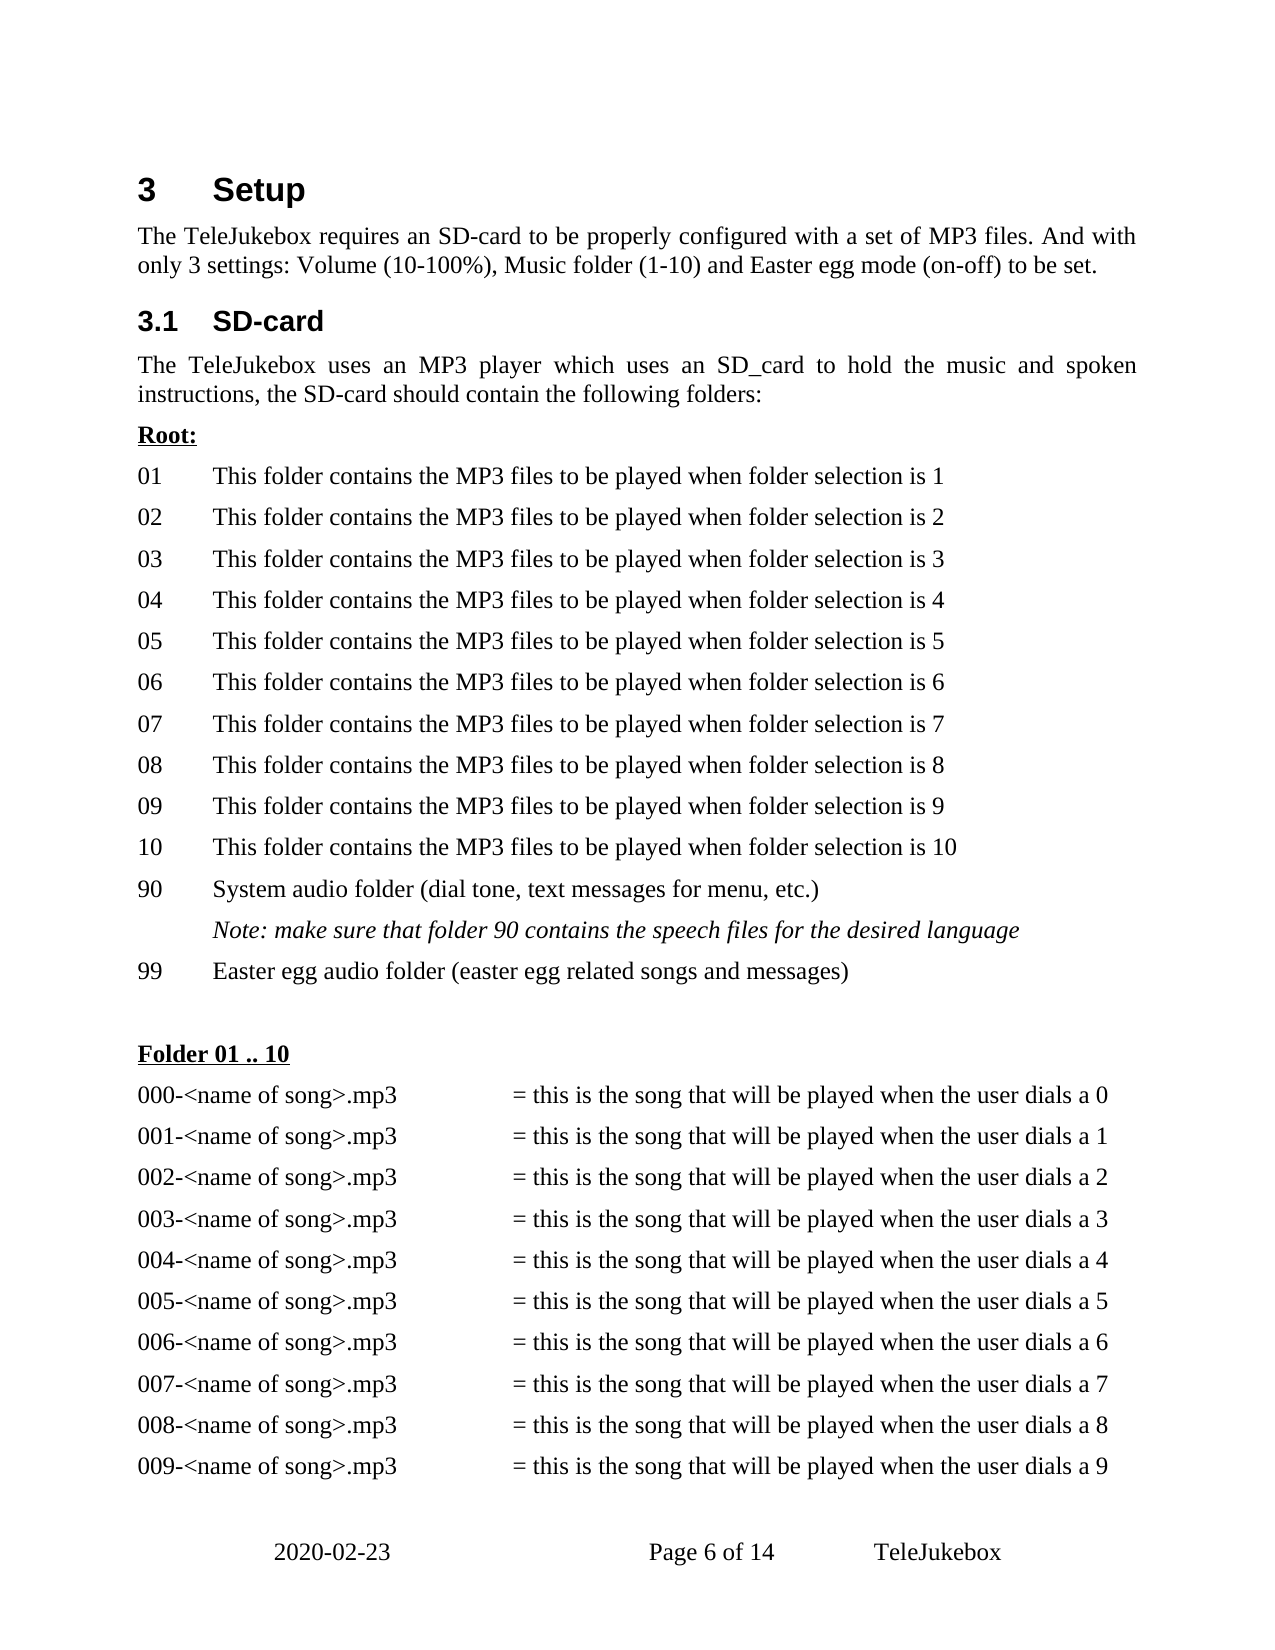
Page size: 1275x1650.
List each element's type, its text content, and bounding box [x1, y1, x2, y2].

text 09 This folder contains the MP3 files to be played when folder selection is 9 [137, 791, 1138, 820]
text The TeleJukebox requires an SD-card to be properly configured with a set of MP3 files. And with only 3 settings: Volume (10-100%), Music folder (1-10) and Easter egg mode (on-off) to be set. [137, 221, 1138, 279]
text 10 This folder contains the MP3 files to be played when folder selection is 10 [137, 832, 1138, 861]
text Folder 01 .. 10 [137, 1039, 1138, 1067]
text 009-<name of song>.mp3 = this is the song that will be played when the user dials a 9 [137, 1451, 1138, 1480]
text 007-<name of song>.mp3 = this is the song that will be played when the user dials a 7 [137, 1369, 1138, 1397]
text 001-<name of song>.mp3 = this is the song that will be played when the user dials a 1 [137, 1121, 1138, 1150]
text The TeleJukebox uses an MP3 player which uses an SD_card to hold the music and spoken instructions, the SD-card should contain the following folders: [137, 350, 1138, 407]
text 000-<name of song>.mp3 = this is the song that will be played when the user dials a 0 [137, 1080, 1138, 1109]
text 07 This folder contains the MP3 files to be played when folder selection is 7 [137, 709, 1138, 737]
text 008-<name of song>.mp3 = this is the song that will be played when the user dials a 8 [137, 1410, 1138, 1439]
text 006-<name of song>.mp3 = this is the song that will be played when the user dials a 6 [137, 1327, 1138, 1356]
text 005-<name of song>.mp3 = this is the song that will be played when the user dials a 5 [137, 1286, 1138, 1315]
text 08 This folder contains the MP3 files to be played when folder selection is 8 [137, 750, 1138, 779]
subtitle Setup [137, 170, 1138, 209]
text 90 System audio folder (dial tone, text messages for menu, etc.) [137, 874, 1138, 902]
text Root: [137, 420, 1138, 449]
text Note: make sure that folder 90 contains the speech files for the desired language [137, 915, 1138, 944]
text 99 Easter egg audio folder (easter egg related songs and messages) [137, 956, 1138, 985]
text 003-<name of song>.mp3 = this is the song that will be played when the user dials a 3 [137, 1204, 1138, 1232]
text 03 This folder contains the MP3 files to be played when folder selection is 3 [137, 544, 1138, 572]
text 04 This folder contains the MP3 files to be played when folder selection is 4 [137, 585, 1138, 614]
text 02 This folder contains the MP3 files to be played when folder selection is 2 [137, 502, 1138, 531]
subtitle SD-card [137, 304, 1138, 337]
text 01 This folder contains the MP3 files to be played when folder selection is 1 [137, 461, 1138, 490]
text 06 This folder contains the MP3 files to be played when folder selection is 6 [137, 667, 1138, 696]
text 002-<name of song>.mp3 = this is the song that will be played when the user dials a 2 [137, 1162, 1138, 1191]
text 05 This folder contains the MP3 files to be played when folder selection is 5 [137, 626, 1138, 655]
text 004-<name of song>.mp3 = this is the song that will be played when the user dials a 4 [137, 1245, 1138, 1274]
